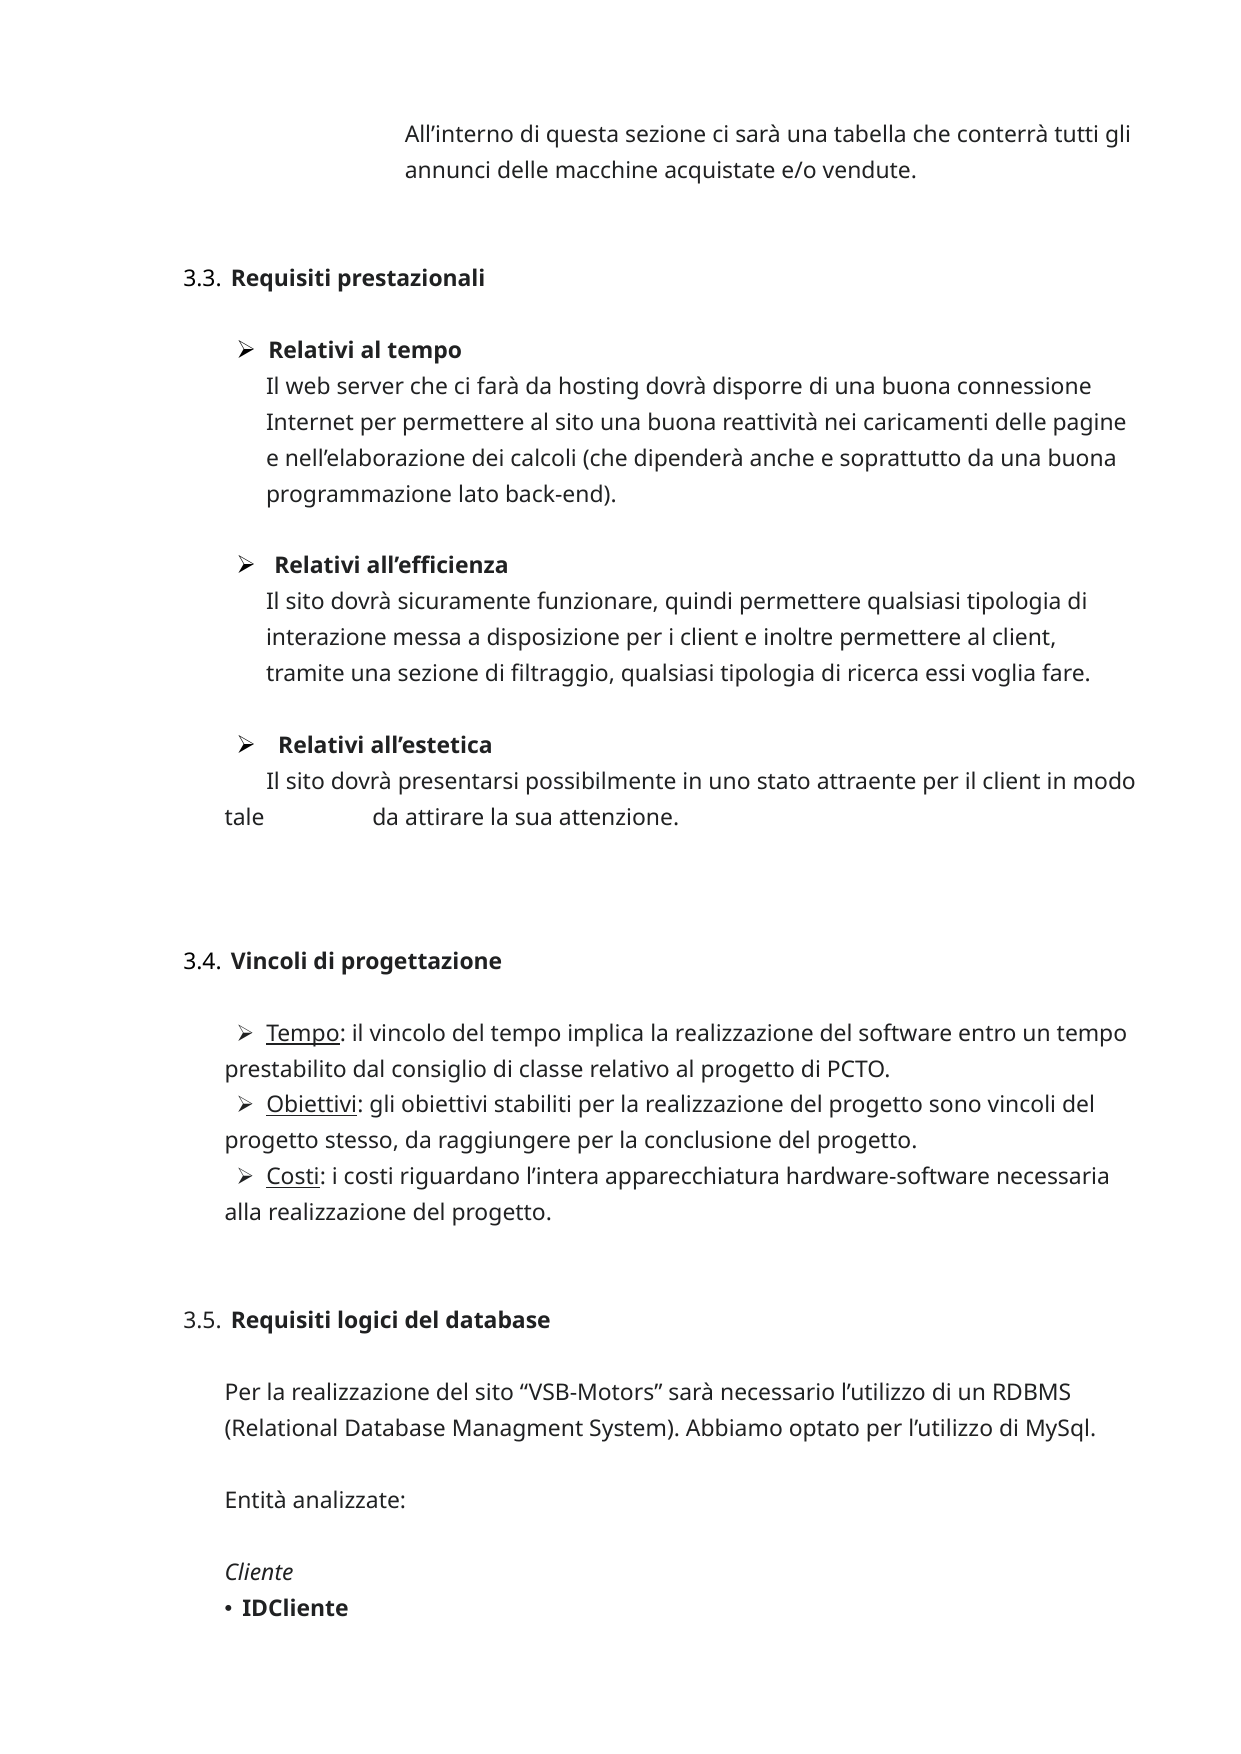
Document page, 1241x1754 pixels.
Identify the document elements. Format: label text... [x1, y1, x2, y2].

list Vincoli di progettazione [183, 945, 1140, 976]
text Cliente [224, 1556, 1140, 1587]
list Obiettivi: gli obiettivi stabiliti per la realizzazione del progetto sono vincoli del progetto stesso, da raggiungere per la conclusione del progetto. [224, 1088, 1140, 1156]
text All’interno di questa sezione ci sarà una tabella che conterrà tutti gli annunci delle macchine acquistate e/o vendute. [183, 118, 1140, 185]
list Il sito dovrà sicuramente funzionare, quindi permettere qualsiasi tipologia di interazione messa a disposizione per i client e inoltre permettere al client, tramite una sezione di filtraggio, qualsiasi tipologia di ricerca essi voglia fare. [266, 585, 1140, 688]
list Il sito dovrà presentarsi possibilmente in uno stato attraente per il client in modo tale da attirare la sua attenzione. [224, 765, 1140, 832]
list Costi: i costi riguardano l’intera apparecchiatura hardware-software necessaria alla realizzazione del progetto. [224, 1160, 1140, 1227]
list Il web server che ci farà da hosting dovrà disporre di una buona connessione Internet per permettere al sito una buona reattività nei caricamenti delle pagine e nell’elaborazione dei calcoli (che dipenderà anche e soprattutto da una buona programmazione lato back-end). [266, 370, 1140, 509]
text Entità analizzate: [224, 1484, 1140, 1515]
list Requisiti logici del database [183, 1304, 1140, 1335]
list Relativi al tempo [224, 334, 1140, 365]
list IDCliente [224, 1592, 1140, 1623]
list Tempo: il vincolo del tempo implica la realizzazione del software entro un tempo prestabilito dal consiglio di classe relativo al progetto di PCTO. [224, 1017, 1140, 1084]
list Relativi all’efficienza [224, 549, 1140, 581]
list Relativi all’estetica [224, 729, 1140, 760]
list Requisiti prestazionali [183, 262, 1140, 293]
list Per la realizzazione del sito “VSB-Motors” sarà necessario l’utilizzo di un RDBMS (Relational Database Managment System). Abbiamo optato per l’utilizzo di MySql. [224, 1376, 1140, 1443]
